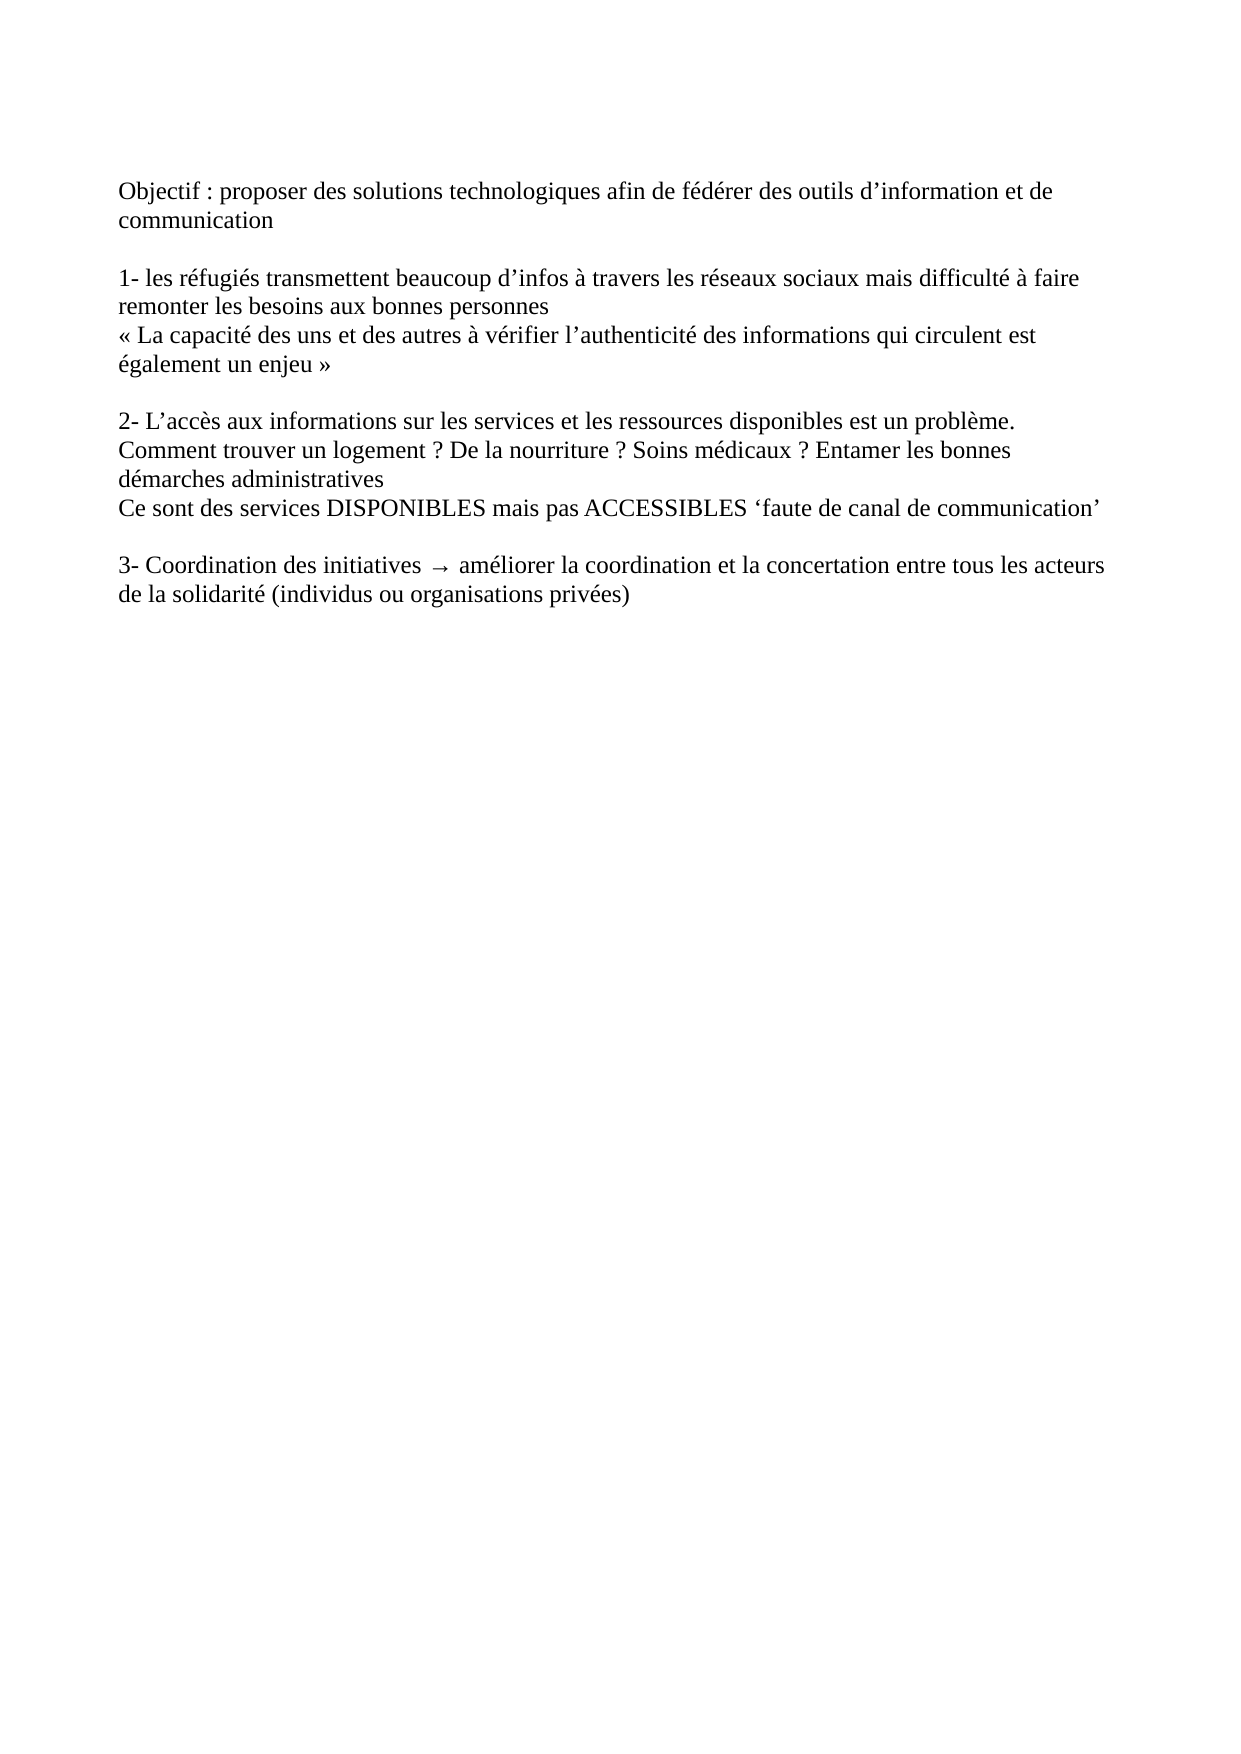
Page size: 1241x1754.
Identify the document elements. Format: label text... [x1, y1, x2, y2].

text 1- les réfugiés transmettent beaucoup d’infos à travers les réseaux sociaux mais difficulté à faire remonter les besoins aux bonnes personnes [118, 263, 1122, 320]
text Ce sont des services DISPONIBLES mais pas ACCESSIBLES ‘faute de canal de communication’ [118, 493, 1122, 521]
text Comment trouver un logement ? De la nourriture ? Soins médicaux ? Entamer les bonnes démarches administratives [118, 435, 1122, 493]
text Objectif : proposer des solutions technologiques afin de fédérer des outils d’information et de communication [118, 176, 1122, 234]
text « La capacité des uns et des autres à vérifier l’authenticité des informations qui circulent est également un enjeu » [118, 320, 1122, 378]
text 2- L’accès aux informations sur les services et les ressources disponibles est un problème. [118, 406, 1122, 435]
text 3- Coordination des initiatives → améliorer la coordination et la concertation entre tous les acteurs de la solidarité (individus ou organisations privées) [118, 550, 1122, 608]
